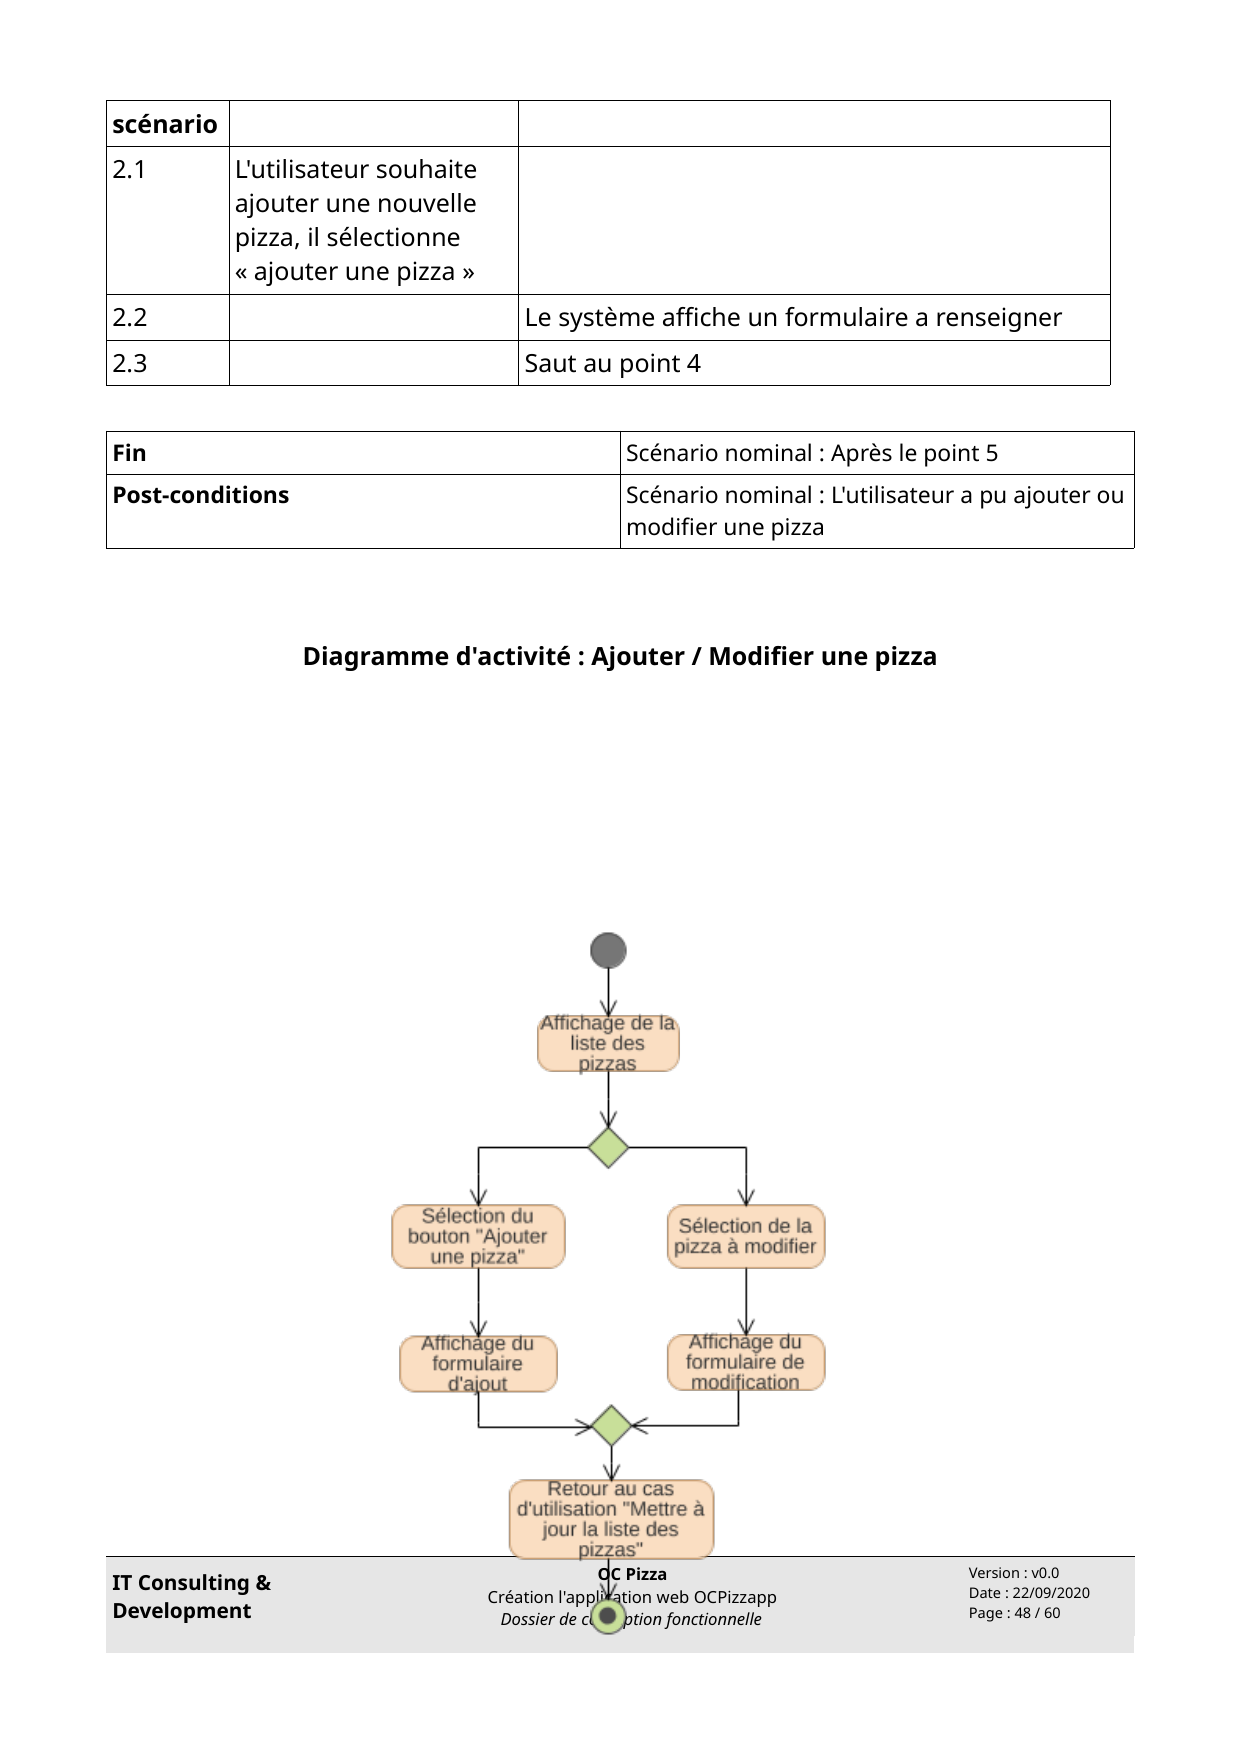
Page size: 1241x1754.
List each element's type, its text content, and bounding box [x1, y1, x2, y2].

text Diagramme d'activité : Ajouter / Modifier une pizza [106, 638, 1134, 672]
table_header [230, 101, 518, 146]
table_header scénario [107, 101, 229, 146]
table_header Fin [107, 432, 620, 473]
table_header [519, 101, 1110, 146]
table_cell Scénario nominal : L'utilisateur a pu ajouter ou modifier une pizza [621, 475, 1134, 547]
table_cell 2.3 [107, 341, 229, 385]
table_cell [519, 147, 1110, 294]
picture [345, 886, 871, 1680]
table_cell Post-conditions [107, 475, 620, 547]
table_cell Le système affiche un formulaire a renseigner [519, 295, 1110, 339]
table_cell [230, 295, 518, 339]
table_cell [230, 341, 518, 385]
table_cell Saut au point 4 [519, 341, 1110, 385]
table_cell L'utilisateur souhaite ajouter une nouvelle pizza, il sélectionne « ajouter une pizza » [230, 147, 518, 294]
table_cell 2.1 [107, 147, 229, 294]
table_cell 2.2 [107, 295, 229, 339]
table_header Scénario nominal : Après le point 5 [621, 432, 1134, 473]
